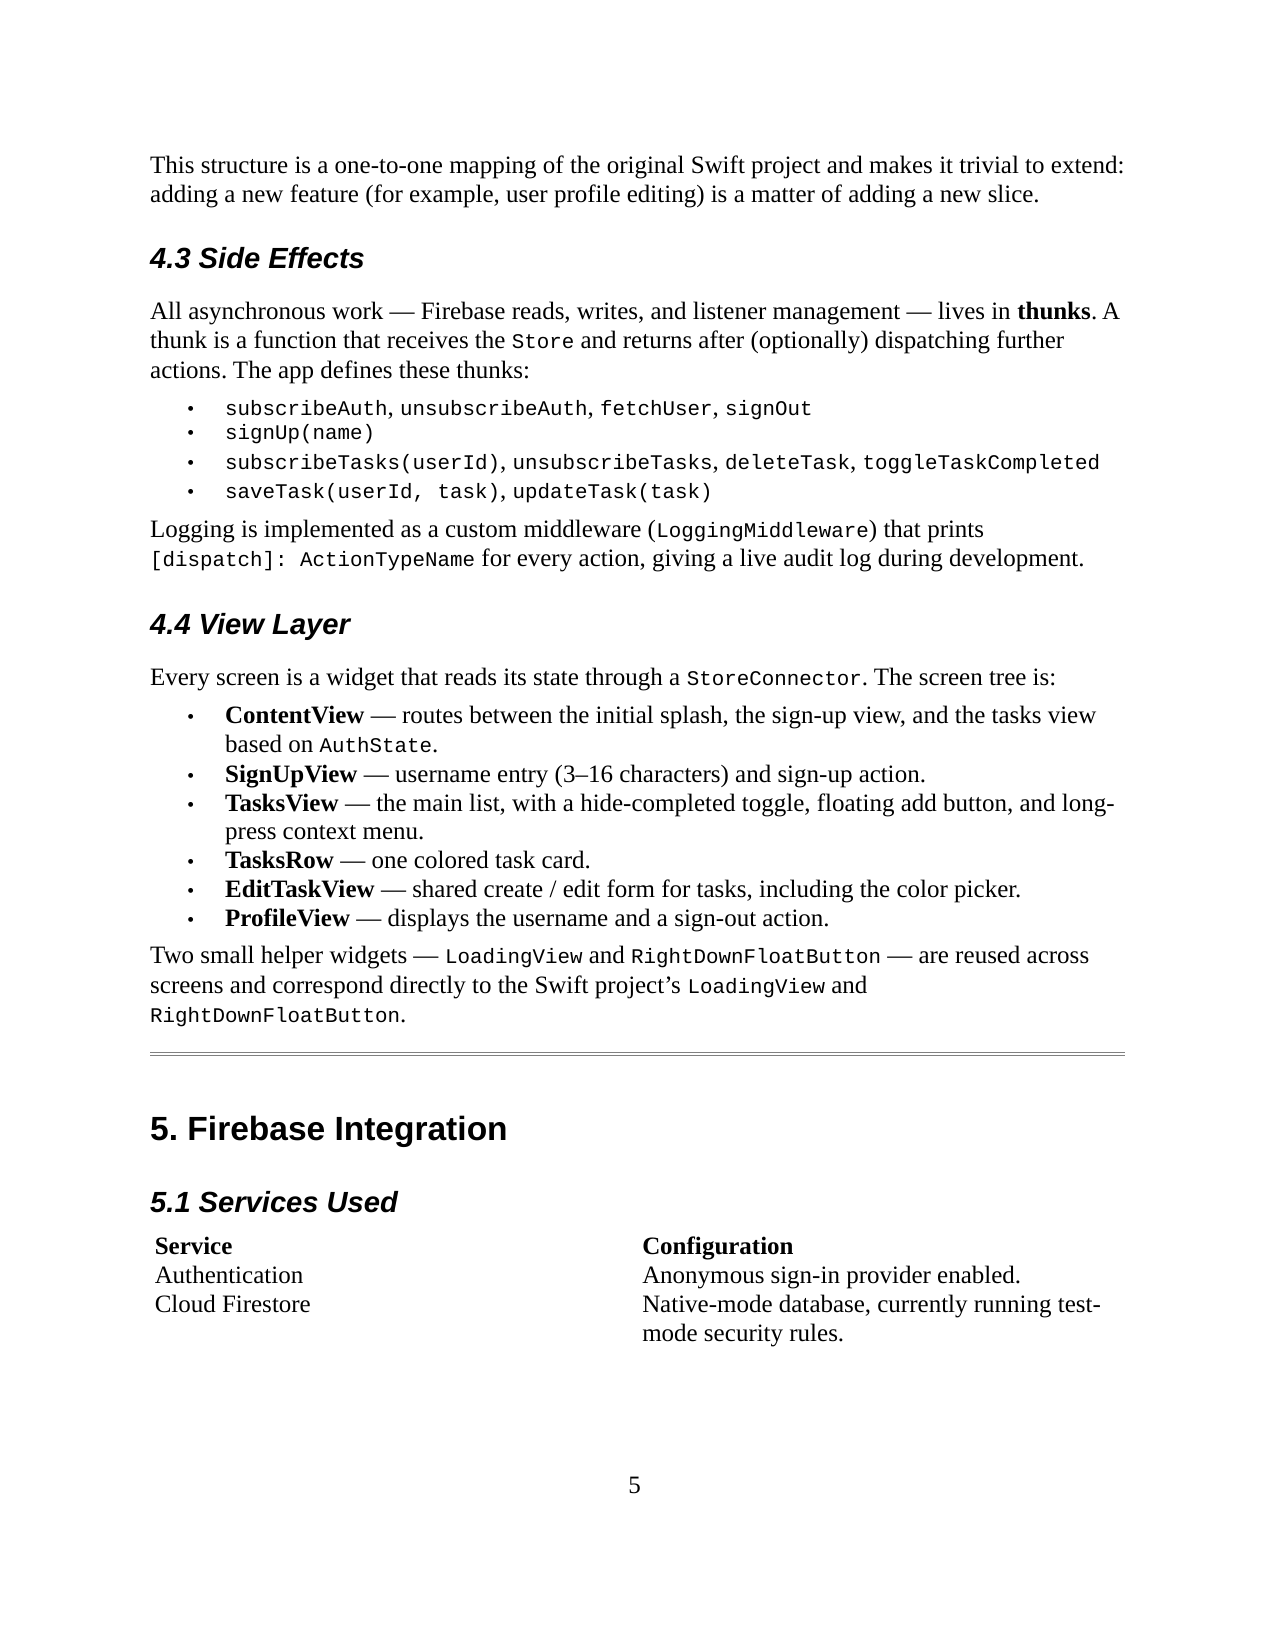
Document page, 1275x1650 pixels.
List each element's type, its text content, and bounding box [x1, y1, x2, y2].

list subscribeTasks(userId), unsubscribeTasks, deleteTask, toggleTaskCompleted [187, 446, 1125, 475]
table_cell Native-mode database, currently running test-mode security rules. [638, 1289, 1125, 1346]
subtitle 5.1 Services Used [150, 1185, 1125, 1219]
list ProfileView — displays the username and a sign-out action. [187, 903, 1125, 931]
text Two small helper widgets — LoadingView and RightDownFloatButton — are reused across screens and correspond directly to the Swift project’s LoadingView and RightDownFloatButton. [150, 940, 1125, 1029]
subtitle 5. Firebase Integration [150, 1109, 1125, 1148]
text Every screen is a widget that reads its state through a StoreConnector. The screen tree is: [150, 662, 1125, 692]
table_cell Anonymous sign-in provider enabled. [638, 1260, 1125, 1289]
list subscribeAuth, unsubscribeAuth, fetchUser, signOut [187, 392, 1125, 422]
list TasksView — the main list, with a hide-completed toggle, floating add button, and long-press context menu. [187, 788, 1125, 845]
list EditTaskView — shared create / edit form for tasks, including the color picker. [187, 874, 1125, 903]
table_header Configuration [638, 1231, 1125, 1260]
table_cell Authentication [150, 1260, 637, 1289]
table_header Service [150, 1231, 637, 1260]
text Logging is implemented as a custom middleware (LoggingMiddleware) that prints [dispatch]: ActionTypeName for every action, giving a live audit log during development. [150, 514, 1125, 573]
subtitle 4.4 View Layer [150, 607, 1125, 641]
text All asynchronous work — Firebase reads, writes, and listener management — lives in thunks. A thunk is a function that receives the Store and returns after (optionally) dispatching further actions. The app defines these thunks: [150, 296, 1125, 383]
text This structure is a one-to-one mapping of the original Swift project and makes it trivial to extend: adding a new feature (for example, user profile editing) is a matter of adding a new slice. [150, 150, 1125, 207]
list signUp(name) [187, 422, 1125, 446]
list saveTask(userId, task), updateTask(task) [187, 475, 1125, 505]
list TasksRow — one colored task card. [187, 845, 1125, 874]
list ContentView — routes between the initial splash, the sign-up view, and the tasks view based on AuthState. [187, 701, 1125, 759]
table_cell Cloud Firestore [150, 1289, 637, 1346]
subtitle 4.3 Side Effects [150, 241, 1125, 275]
list SignUpView — username entry (3–16 characters) and sign-up action. [187, 759, 1125, 788]
